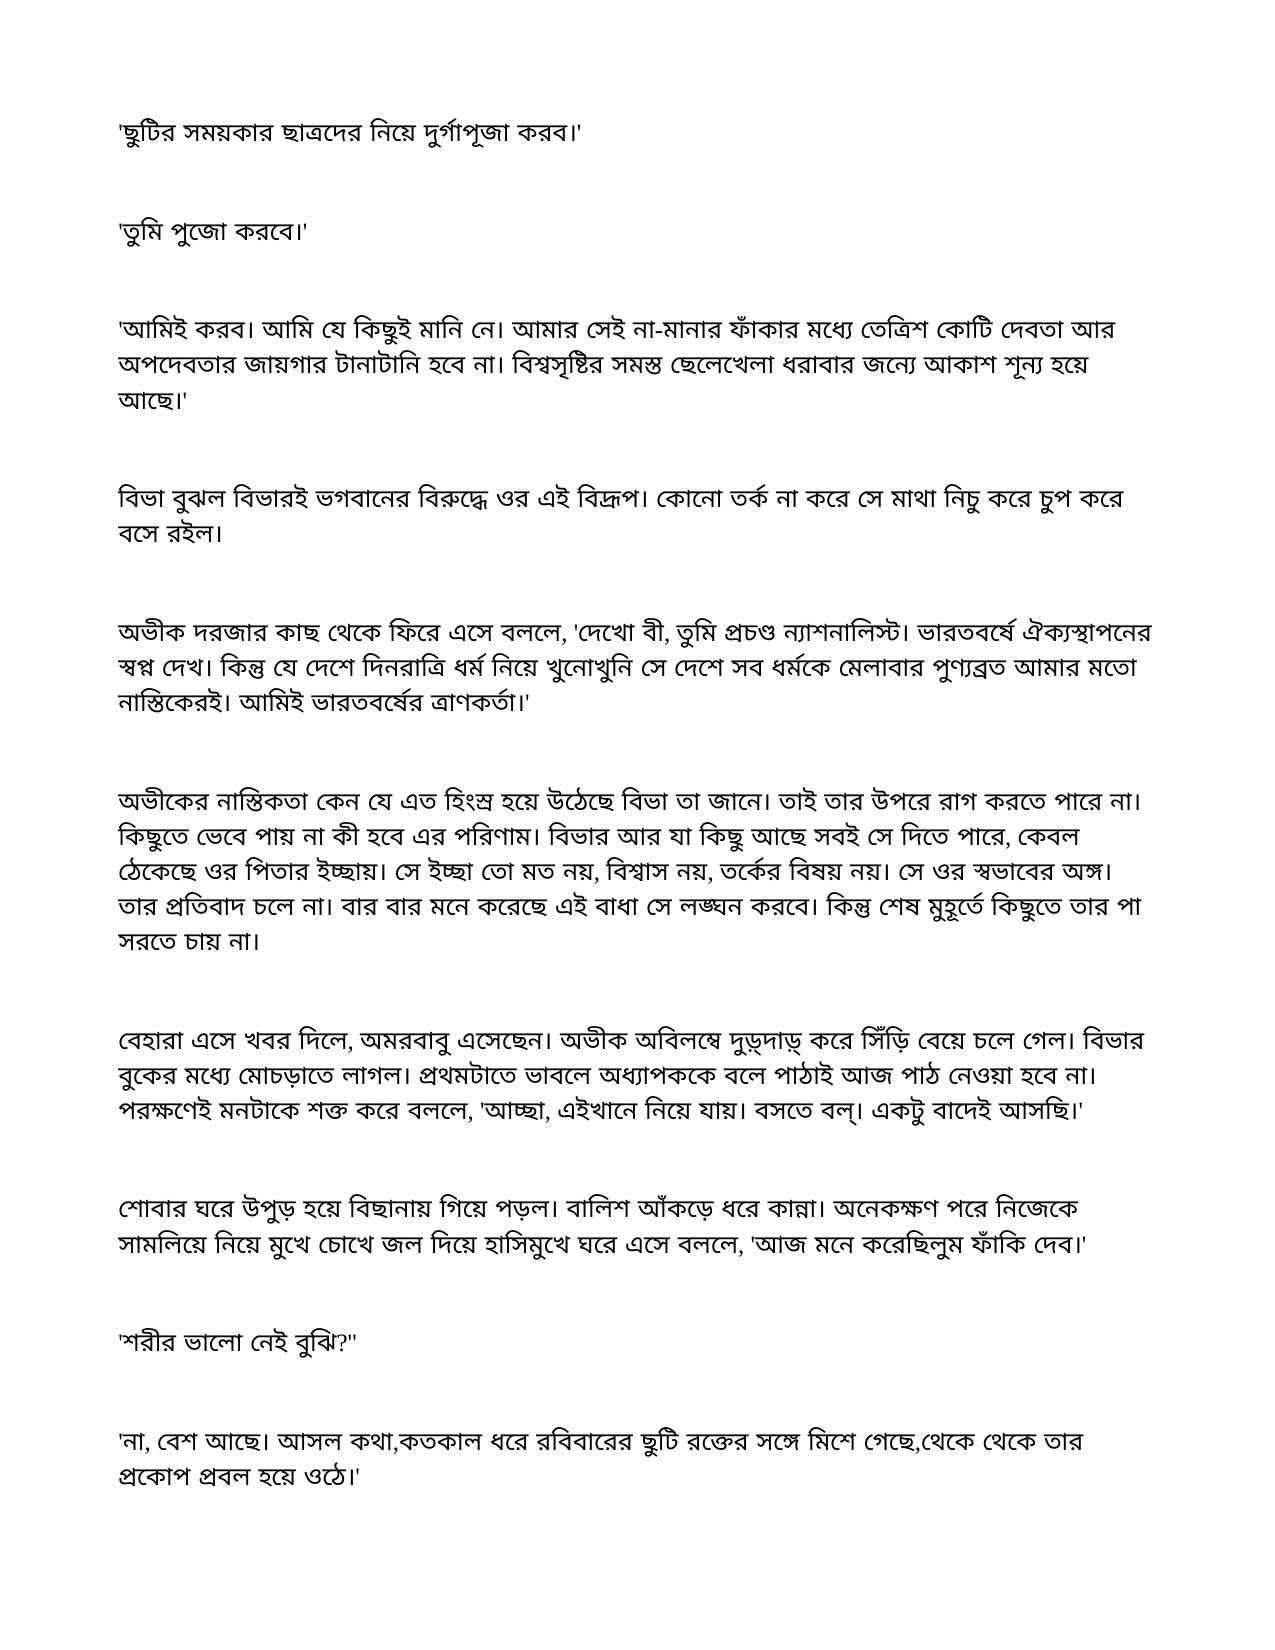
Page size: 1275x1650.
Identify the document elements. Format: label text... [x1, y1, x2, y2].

text 'শরীর ভালো নেই বুঝি?'' [118, 1328, 316, 1358]
text 'শরীর ভালো নেই বুঝি?'' [304, 1328, 1157, 1358]
text 'তুমি পুজো করবে।' [118, 217, 1157, 246]
text অভীকের নাস্তিকতা কেন যে এত হিংস্র হয়ে উঠেছে বিভা তা জানে। তাই তার উপরে রাগ করতে পারে না। কিছুতে ভেবে পায় না কী হবে এর পরিণাম। বিভার আর যা কিছু আছে সবই সে দিতে পারে, কেবল ঠেকেছে ওর পিতার ইচ্ছায়। সে ইচ্ছা তো মত নয়, বিশ্বাস নয়, তর্কের বিষয় নয়। সে ওর স্বভাবের অঙ্গ। তার প্রতিবাদ চলে না। বার বার মনে করেছে এই বাধা সে লঙ্ঘন করবে। কিন্তু শেষ মুহূর্তে কিছুতে তার পা সরতে চায় না। [118, 787, 1157, 956]
text 'ছুটির সময়কার ছাত্রদের নিয়ে দুর্গাপূজা করব।' [126, 118, 1157, 147]
text 'না, বেশ আছে। আসল কথা,কতকাল ধরে রবিবারের ছুটি রক্তের সঙ্গে মিশে গেছে,থেকে থেকে তার প্রকোপ প্রবল হয়ে ওঠে।' [118, 1427, 1157, 1492]
text বেহারা এসে খবর দিলে, অমরবাবু এসেছেন। অভীক অবিলম্বে দুড়্‌দাড়্‌ করে সিঁড়ি বেয়ে চলে গেল। বিভার বুকের মধ্যে মোচড়াতে লাগল। প্রথমটাতে ভাবলে অধ্যাপককে বলে পাঠাই আজ পাঠ নেওয়া হবে না। পরক্ষণেই মনটাকে শক্ত করে বললে, 'আচ্ছা, এইখানে নিয়ে যায়। বসতে বল্‌। একটু বাদেই আসছি।' [118, 1026, 1157, 1125]
text শোবার ঘরে উপুড় হয়ে বিছানায় গিয়ে পড়ল। বালিশ আঁকড়ে ধরে কান্না। অনেকক্ষণ পরে নিজেকে সামলিয়ে নিয়ে মুখে চোখে জল দিয়ে হাসিমুখে ঘরে এসে বললে, 'আজ মনে করেছিলুম ফাঁকি দেব।' [118, 1195, 1157, 1259]
text অভীক দরজার কাছ থেকে ফিরে এসে বললে, 'দেখো বী, তুমি প্রচণ্ড ন্যাশনালিস্ট। ভারতবর্ষে ঐক্যস্থাপনের স্বপ্ন দেখ। কিন্তু যে দেশে দিনরাত্রি ধর্ম নিয়ে খুনোখুনি সে দেশে সব ধর্মকে মেলাবার পুণ্যব্রত আমার মতো নাস্তিকেরই। আমিই ভারতবর্ষের ত্রাণকর্তা।' [118, 618, 1157, 717]
text 'আমিই করব। আমি যে কিছুই মানি নে। আমার সেই না-মানার ফাঁকার মধ্যে তেত্রিশ কোটি দেবতা আর অপদেবতার জায়গার টানাটানি হবে না। বিশ্বসৃষ্টির সমস্ত ছেলেখেলা ধরাবার জন্যে আকাশ শূন্য হয়ে আছে।' [118, 316, 1157, 415]
text বিভা বুঝল বিভারই ভগবানের বিরুদ্ধে ওর এই বিদ্রূপ। কোনো তর্ক না করে সে মাথা নিচু করে চুপ করে বসে রইল। [118, 484, 1157, 549]
